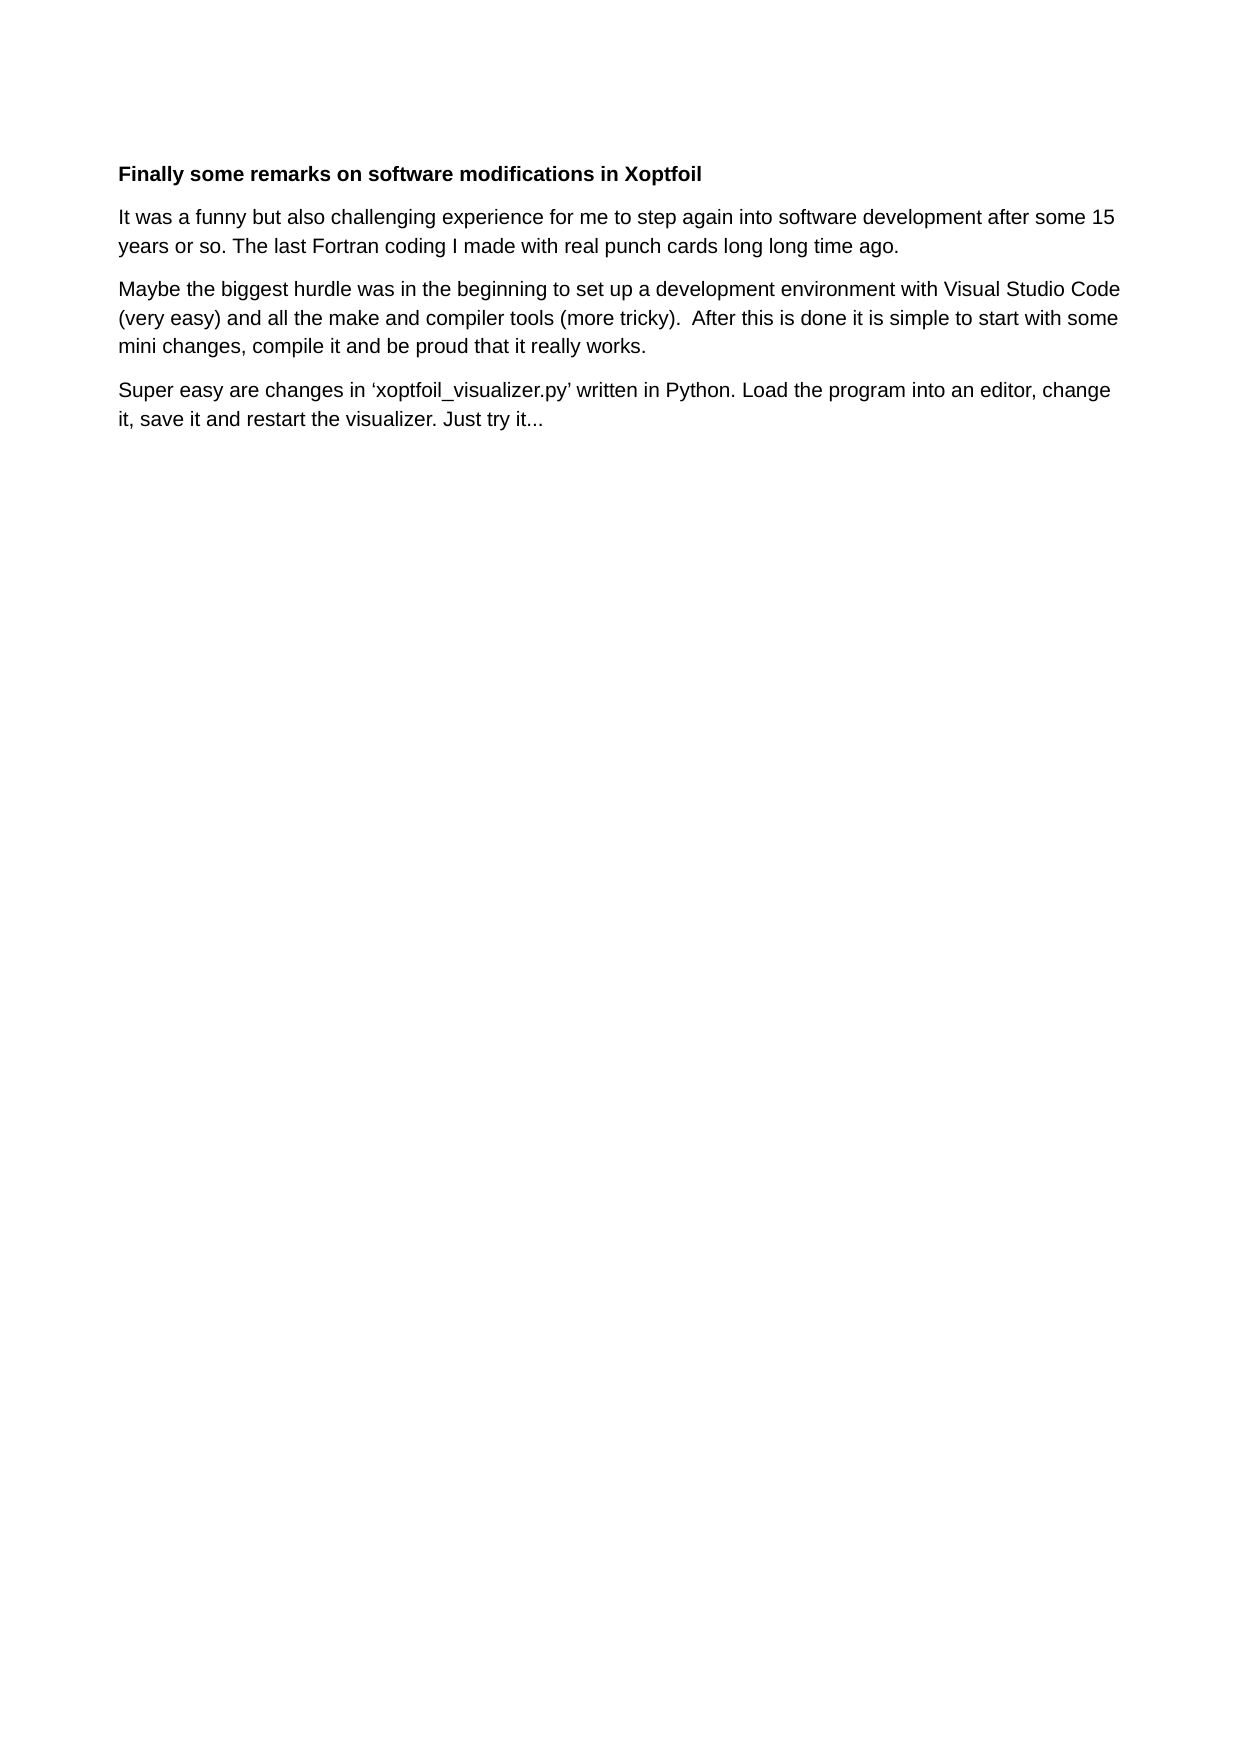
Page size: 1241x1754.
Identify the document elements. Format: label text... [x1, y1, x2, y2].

text Super easy are changes in ‘xoptfoil_visualizer.py’ written in Python. Load the program into an editor, change it, save it and restart the visualizer. Just try it... [118, 378, 1122, 430]
text Finally some remarks on software modifications in Xoptfoil [118, 161, 1122, 185]
text It was a funny but also challenging experience for me to step again into software development after some 15 years or so. The last Fortran coding I made with real punch cards long long time ago. [118, 205, 1122, 257]
text Maybe the biggest hurdle was in the beginning to set up a development environment with Visual Studio Code (very easy) and all the make and compiler tools (more tricky). After this is done it is simple to start with some mini changes, compile it and be proud that it really works. [118, 277, 1122, 358]
